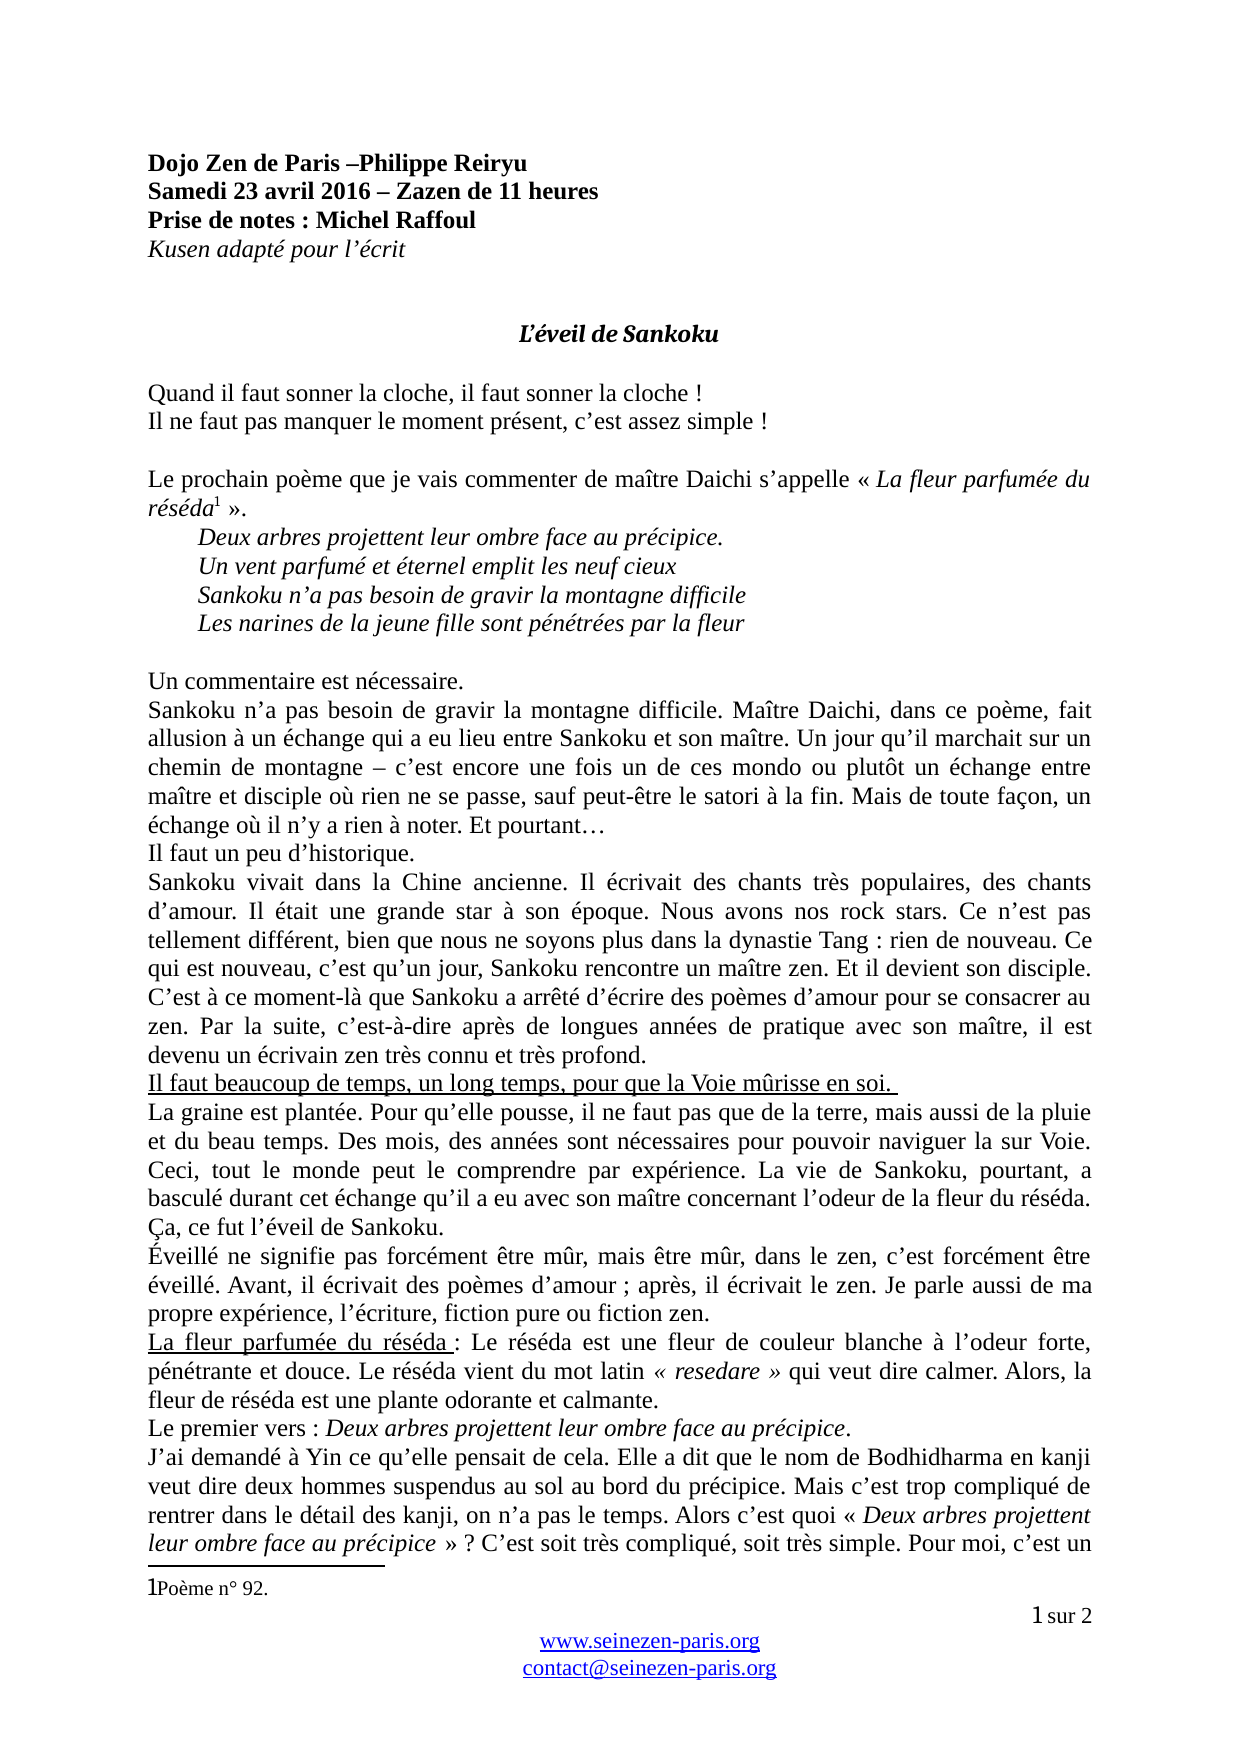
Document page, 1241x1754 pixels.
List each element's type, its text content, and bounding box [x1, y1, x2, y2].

text Sankoku vivait dans la Chine ancienne. Il écrivait des chants très populaires, des chants d’amour. Il était une grande star à son époque. Nous avons nos rock stars. Ce n’est pas tellement différent, bien que nous ne soyons plus dans la dynastie Tang : rien de nouveau. Ce qui est nouveau, c’est qu’un jour, Sankoku rencontre un maître zen. Et il devient son disciple. C’est à ce moment-là que Sankoku a arrêté d’écrire des poèmes d’amour pour se consacrer au zen. Par la suite, c’est-à-dire après de longues années de pratique avec son maître, il est devenu un écrivain zen très connu et très profond. [148, 867, 1093, 1068]
text Deux arbres projettent leur ombre face au précipice. [198, 522, 1093, 551]
text La graine est plantée. Pour qu’elle pousse, il ne faut pas que de la terre, mais aussi de la pluie et du beau temps. Des mois, des années sont nécessaires pour pouvoir naviguer la sur Voie. Ceci, tout le monde peut le comprendre par expérience. La vie de Sankoku, pourtant, a basculé durant cet échange qu’il a eu avec son maître concernant l’odeur de la fleur du réséda. Ça, ce fut l’éveil de Sankoku. [148, 1097, 1093, 1241]
text Il faut beaucoup de temps, un long temps, pour que la Voie mûrisse en soi. [148, 1068, 1093, 1097]
text Un commentaire est nécessaire. [148, 666, 1093, 695]
text Quand il faut sonner la cloche, il faut sonner la cloche ! [148, 378, 1093, 406]
text Sankoku n’a pas besoin de gravir la montagne difficile [198, 580, 1093, 608]
text Il faut un peu d’historique. [148, 838, 1093, 867]
text Le prochain poème que je vais commenter de maître Daichi s’appelle « La fleur parfumée du réséda ». [148, 464, 1093, 522]
text La fleur parfumée du réséda : Le réséda est une fleur de couleur blanche à l’odeur forte, pénétrante et douce. Le réséda vient du mot latin « resedare » qui veut dire calmer. Alors, la fleur de réséda est une plante odorante et calmante. [148, 1327, 1093, 1413]
text Sankoku n’a pas besoin de gravir la montagne difficile. Maître Daichi, dans ce poème, fait allusion à un échange qui a eu lieu entre Sankoku et son maître. Un jour qu’il marchait sur un chemin de montagne – c’est encore une fois un de ces mondo ou plutôt un échange entre maître et disciple où rien ne se passe, sauf peut-être le satori à la fin. Mais de toute façon, un échange où il n’y a rien à noter. Et pourtant… [148, 695, 1093, 838]
text Prise de notes : Michel Raffoul [148, 205, 1093, 234]
text Les narines de la jeune fille sont pénétrées par la fleur [198, 608, 1093, 637]
text Dojo Zen de Paris –Philippe Reiryu [148, 148, 1093, 176]
text Poème n° 92. [148, 1572, 1093, 1601]
text Éveillé ne signifie pas forcément être mûr, mais être mûr, dans le zen, c’est forcément être éveillé. Avant, il écrivait des poèmes d’amour ; après, il écrivait le zen. Je parle aussi de ma propre expérience, l’écriture, fiction pure ou fiction zen. [148, 1241, 1093, 1327]
text L’éveil de Sankoku [148, 320, 1093, 349]
text Samedi 23 avril 2016 – Zazen de 11 heures [148, 176, 1093, 205]
text Un vent parfumé et éternel emplit les neuf cieux [198, 551, 1093, 580]
text Kusen adapté pour l’écrit [148, 234, 1093, 263]
text Il ne faut pas manquer le moment présent, c’est assez simple ! [148, 406, 1093, 435]
text J’ai demandé à Yin ce qu’elle pensait de cela. Elle a dit que le nom de Bodhidharma en kanji veut dire deux hommes suspendus au sol au bord du précipice. Mais c’est trop compliqué de rentrer dans le détail des kanji, on n’a pas le temps. Alors c’est quoi « Deux arbres projettent leur ombre face au précipice » ? C’est soit très compliqué, soit très simple. Pour moi, c’est un [148, 1442, 1093, 1557]
text Le premier vers : Deux arbres projettent leur ombre face au précipice. [148, 1413, 1093, 1442]
